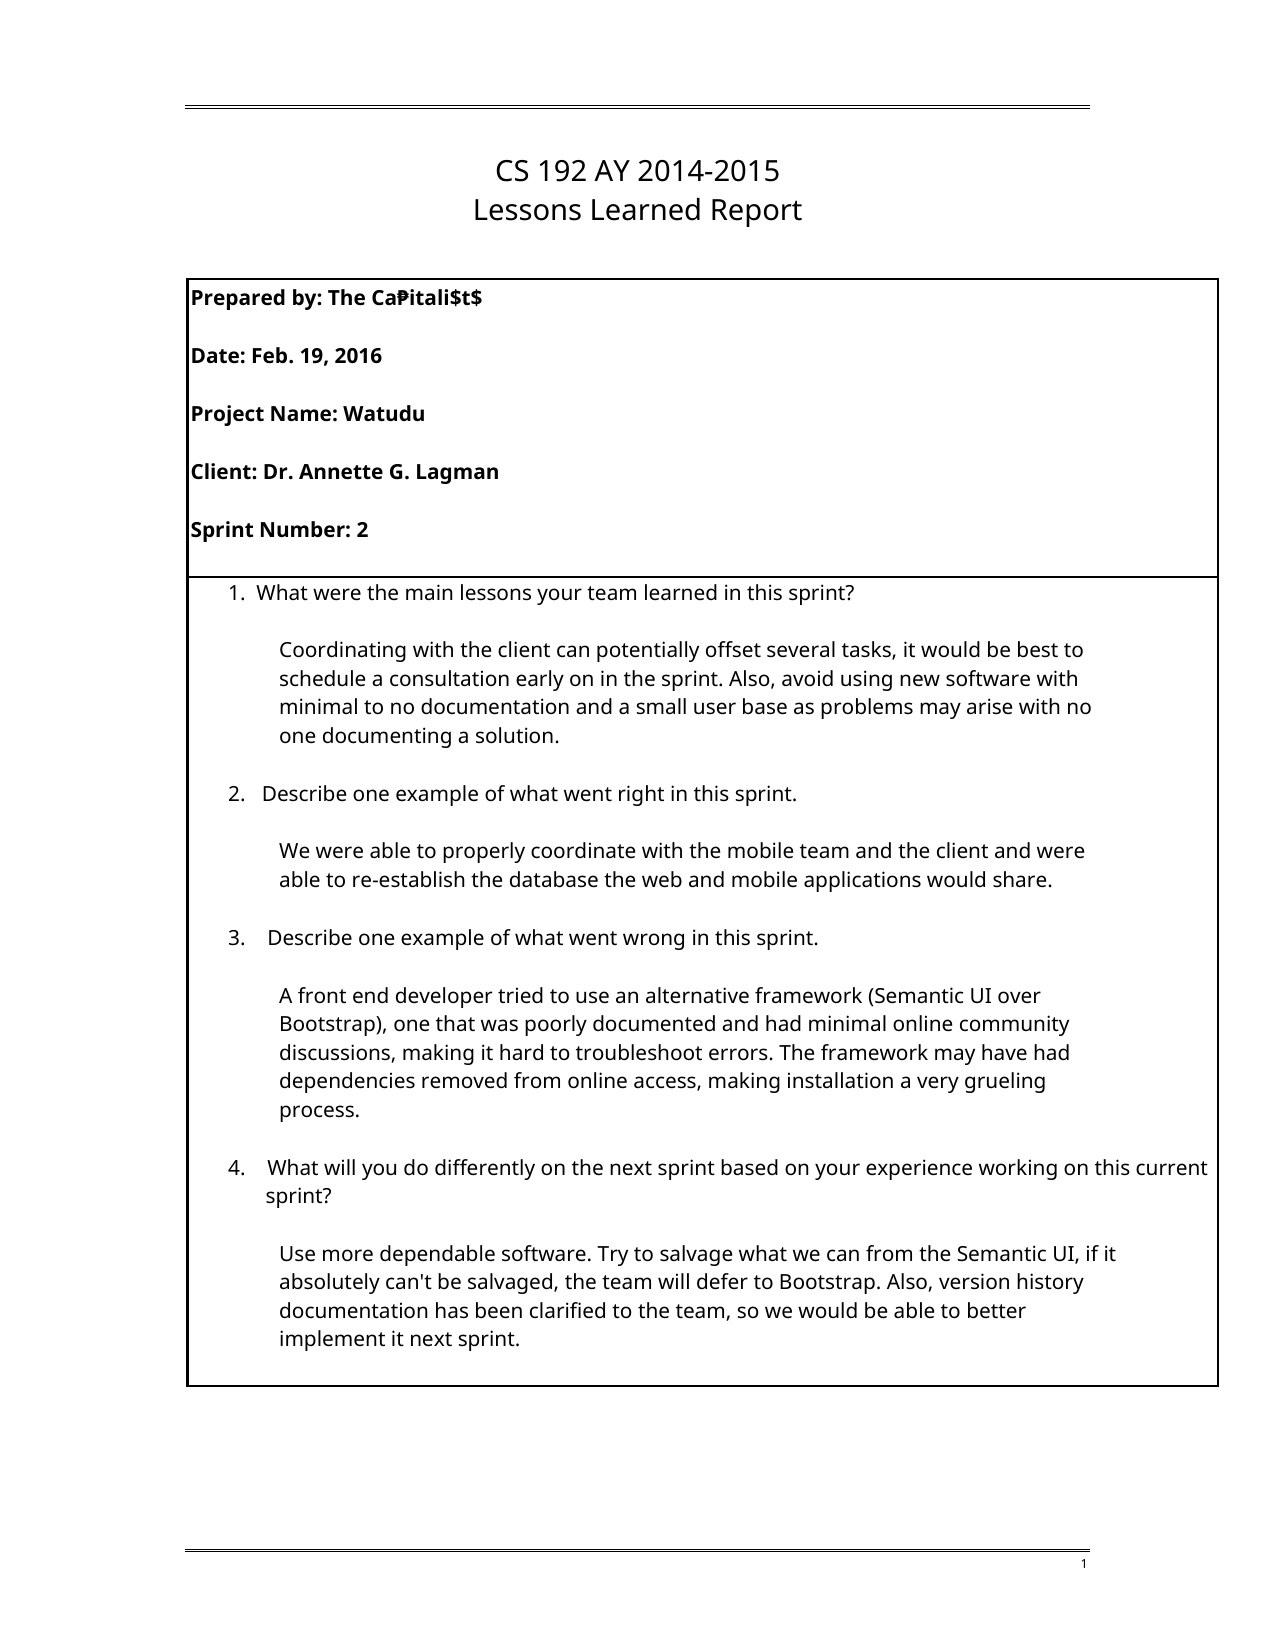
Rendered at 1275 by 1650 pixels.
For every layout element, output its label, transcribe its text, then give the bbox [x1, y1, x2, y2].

text CS 192 AY 2014-2015 [187, 150, 1087, 190]
table_cell 1. What were the main lessons your team learned in this sprint? Coordinating with the client can potentially offset several tasks, it would be best to schedule a consultation early on in the sprint. Also, avoid using new software with minimal to no documentation and a small user base as problems may arise with no one documenting a solution. 2. Describe one example of what went right in this sprint. We were able to properly coordinate with the mobile team and the client and were able to re-establish the database the web and mobile applications would share. 3. Describe one example of what went wrong in this sprint. A front end developer tried to use an alternative framework (Semantic UI over Bootstrap), one that was poorly documented and had minimal online community discussions, making it hard to troubleshoot errors. The framework may have had dependencies removed from online access, making installation a very grueling process. 4. What will you do differently on the next sprint based on your experience working on this current sprint? Use more dependable software. Try to salvage what we can from the Semantic UI, if it absolutely can't be salvaged, the team will defer to Bootstrap. Also, version history documentation has been clarified to the team, so we would be able to better implement it next sprint. [189, 578, 1217, 1385]
text Lessons Learned Report [187, 190, 1087, 229]
table_header Prepared by: The Ca₱itali$t$ Date: Feb. 19, 2016 Project Name: Watudu Client: Dr. Annette G. Lagman Sprint Number: 2 [189, 280, 1217, 576]
